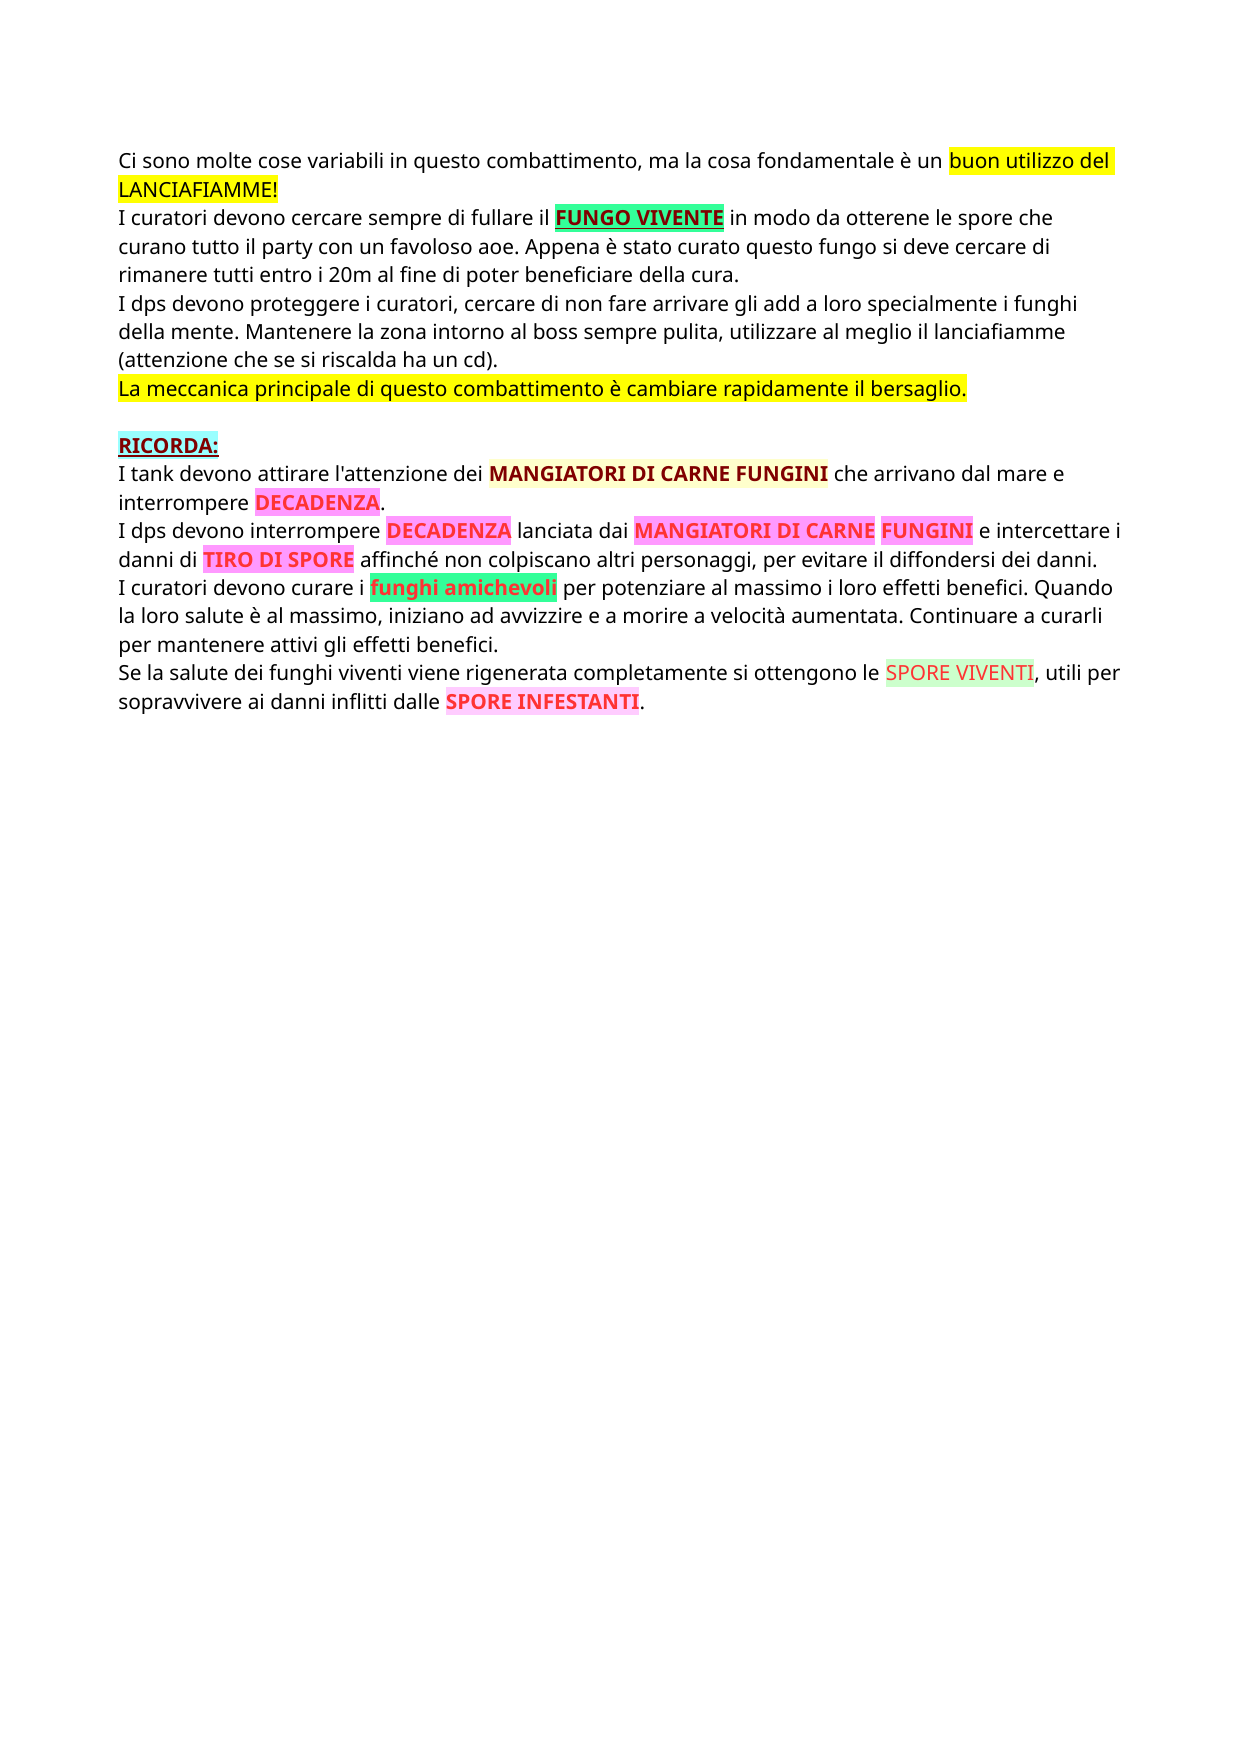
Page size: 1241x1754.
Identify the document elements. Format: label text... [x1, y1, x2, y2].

text I tank devono attirare l'attenzione dei MANGIATORI DI CARNE FUNGINI che arrivano dal mare e interrompere DECADENZA. [118, 459, 1122, 516]
text I dps devono proteggere i curatori, cercare di non fare arrivare gli add a loro specialmente i funghi della mente. Mantenere la zona intorno al boss sempre pulita, utilizzare al meglio il lanciafiamme (attenzione che se si riscalda ha un cd). [118, 289, 1122, 374]
text Ci sono molte cose variabili in questo combattimento, ma la cosa fondamentale è un buon utilizzo del LANCIAFIAMME! [118, 147, 1122, 203]
text Se la salute dei funghi viventi viene rigenerata completamente si ottengono le SPORE VIVENTI, utili per sopravvivere ai danni inflitti dalle SPORE INFESTANTI. [118, 658, 1122, 715]
text I curatori devono curare i funghi amichevoli per potenziare al massimo i loro effetti benefici. Quando la loro salute è al massimo, iniziano ad avvizzire e a morire a velocità aumentata. Continuare a curarli per mantenere attivi gli effetti benefici. [118, 573, 1122, 658]
text I curatori devono cercare sempre di fullare il FUNGO VIVENTE in modo da otterene le spore che curano tutto il party con un favoloso aoe. Appena è stato curato questo fungo si deve cercare di rimanere tutti entro i 20m al fine di poter beneficiare della cura. [118, 203, 1122, 289]
text RICORDA: [118, 431, 1122, 459]
text La meccanica principale di questo combattimento è cambiare rapidamente il bersaglio. [118, 374, 1122, 402]
text I dps devono interrompere DECADENZA lanciata dai MANGIATORI DI CARNE FUNGINI e intercettare i danni di TIRO DI SPORE affinché non colpiscano altri personaggi, per evitare il diffondersi dei danni. [118, 516, 1122, 573]
